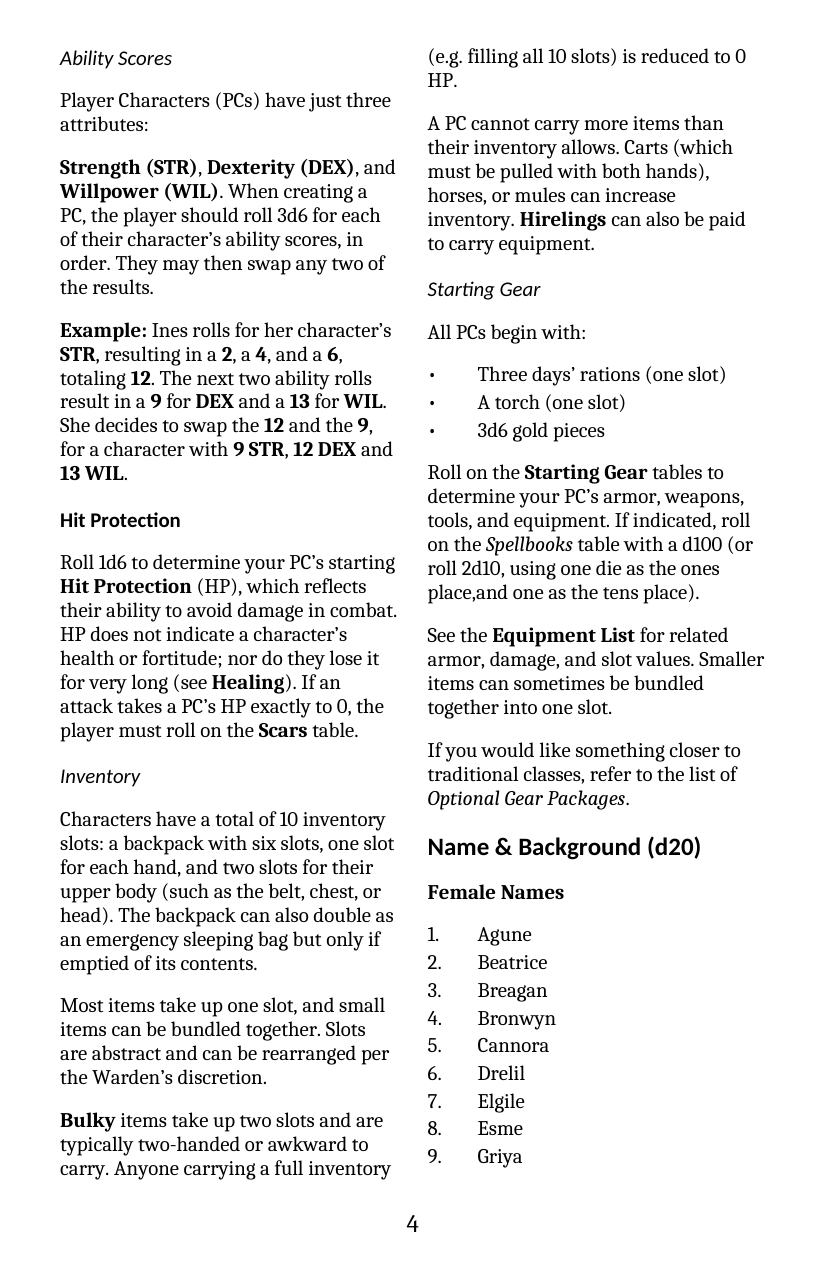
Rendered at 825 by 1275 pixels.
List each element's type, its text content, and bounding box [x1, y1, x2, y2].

text Bulky items take up two slots and are typically two-handed or awkward to carry. Anyone carrying a full inventory [60, 1109, 397, 1181]
list 3d6 gold pieces [427, 418, 765, 442]
text A PC cannot carry more items than their inventory allows. Carts (which must be pulled with both hands), horses, or mules can increase inventory. Hirelings can also be paid to carry equipment. [427, 112, 765, 255]
list Esme [427, 1117, 765, 1141]
subtitle Inventory [60, 763, 397, 789]
subtitle Name & Background (d20) [427, 831, 765, 862]
text Player Characters (PCs) have just three attributes: [60, 89, 397, 137]
list Beatrice [427, 951, 765, 975]
text If you would like something closer to traditional classes, refer to the list of Optional Gear Packages. [427, 738, 765, 810]
list Breagan [427, 978, 765, 1002]
list Elgile [427, 1089, 765, 1113]
text Roll on the Starting Gear tables to determine your PC’s armor, weapons, tools, and equipment. If indicated, roll on the Spellbooks table with a d100 (or roll 2d10, using one die as the ones place,and one as the tens place). [427, 461, 765, 605]
list Drelil [427, 1062, 765, 1086]
text Strength (STR), Dexterity (DEX), and Willpower (WIL). When creating a PC, the player should roll 3d6 for each of their character’s ability scores, in order. They may then swap any two of the results. [60, 156, 397, 299]
list Bronwyn [427, 1006, 765, 1030]
text All PCs begin with: [427, 320, 765, 344]
text Example: Ines rolls for her character’s STR, resulting in a 2, a 4, and a 6, totaling 12. The next two ability rolls result in a 9 for DEX and a 13 for WIL. She decides to swap the 12 and the 9, for a character with 9 STR, 12 DEX and 13 WIL. [60, 318, 397, 486]
text See the Equipment List for related armor, damage, and slot values. Smaller items can sometimes be bundled together into one slot. [427, 624, 765, 719]
subtitle Hit Protection [60, 507, 397, 532]
subtitle Starting Gear [427, 276, 765, 302]
list Griya [427, 1145, 765, 1169]
text Female Names [427, 880, 765, 904]
text Characters have a total of 10 inventory slots: a backpack with six slots, one slot for each hand, and two slots for their upper body (such as the belt, chest, or head). The backpack can also double as an emergency sleeping bag but only if emptied of its contents. [60, 808, 397, 975]
list A torch (one slot) [427, 391, 765, 415]
text Roll 1d6 to determine your PC’s starting Hit Protection (HP), which reflects their ability to avoid damage in combat. HP does not indicate a character’s health or fortitude; nor do they lose it for very long (see Healing). If an attack takes a PC’s HP exactly to 0, the player must roll on the Scars table. [60, 551, 397, 743]
list Three days’ rations (one slot) [427, 363, 765, 387]
list Agune [427, 923, 765, 947]
text (e.g. filling all 10 slots) is reduced to 0 HP. [427, 45, 765, 93]
text Most items take up one slot, and small items can be bundled together. Slots are abstract and can be rearranged per the Warden’s discretion. [60, 994, 397, 1090]
list Cannora [427, 1034, 765, 1058]
subtitle Ability Scores [60, 45, 397, 70]
